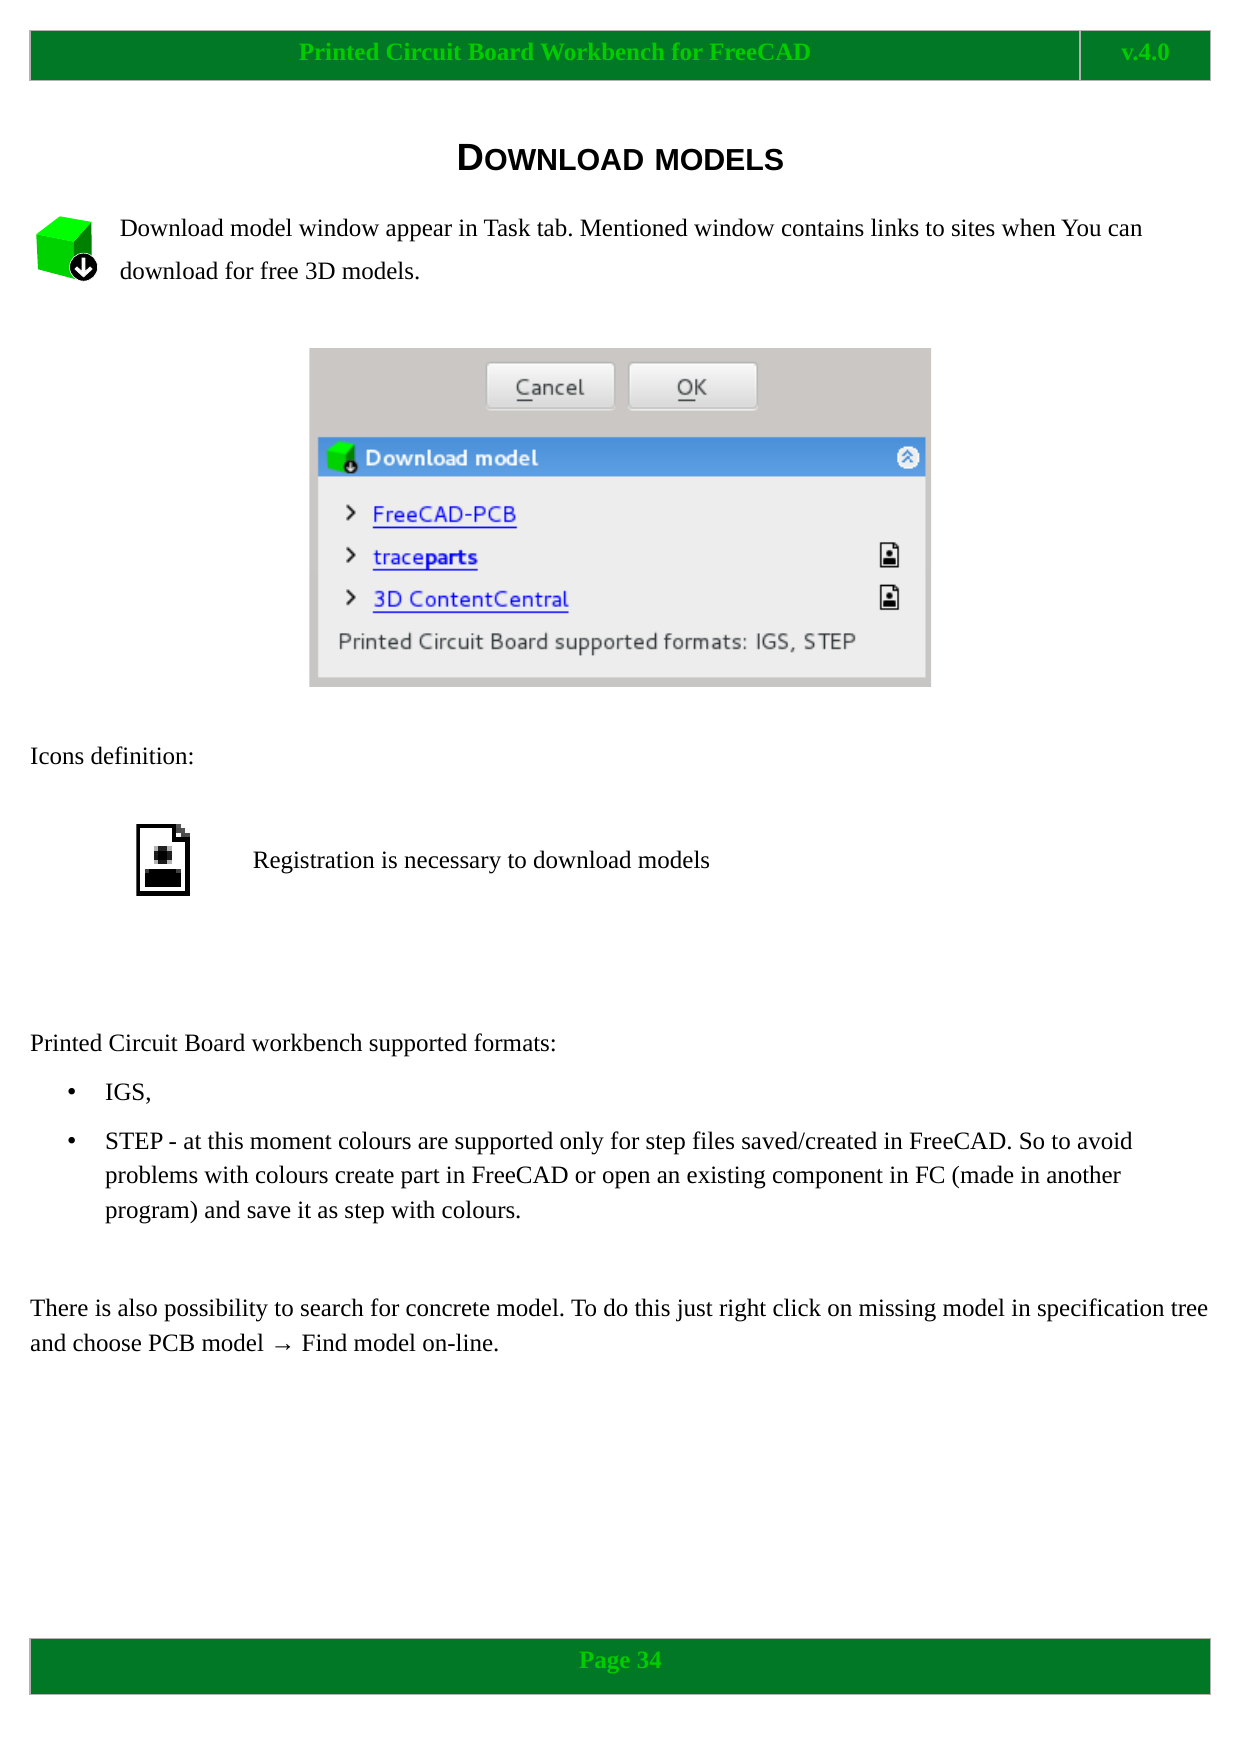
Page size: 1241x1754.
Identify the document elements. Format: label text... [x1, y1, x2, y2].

table_header [97, 825, 247, 930]
picture [136, 824, 208, 896]
table_header Registration is necessary to download models [247, 790, 1211, 930]
text Printed Circuit Board workbench supported formats: [30, 1028, 1211, 1057]
list IGS, [67, 1077, 1211, 1106]
table_header [97, 790, 247, 824]
text Icons definition: [30, 741, 1211, 770]
picture [309, 348, 932, 687]
text There is also possibility to search for concrete model. To do this just right click on missing model in specification tree and choose PCB model → Find model on-line. [30, 1293, 1211, 1356]
text download for free 3D models. [30, 256, 1211, 285]
list STEP - at this moment colours are supported only for step files saved/created in FreeCAD. So to avoid problems with colours create part in FreeCAD or open an existing component in FC (made in another program) and save it as step with colours. [67, 1126, 1211, 1224]
subtitle Download models [30, 135, 1211, 179]
text Download model window appear in Task tab. Mentioned window contains links to sites when You can [30, 213, 1211, 242]
